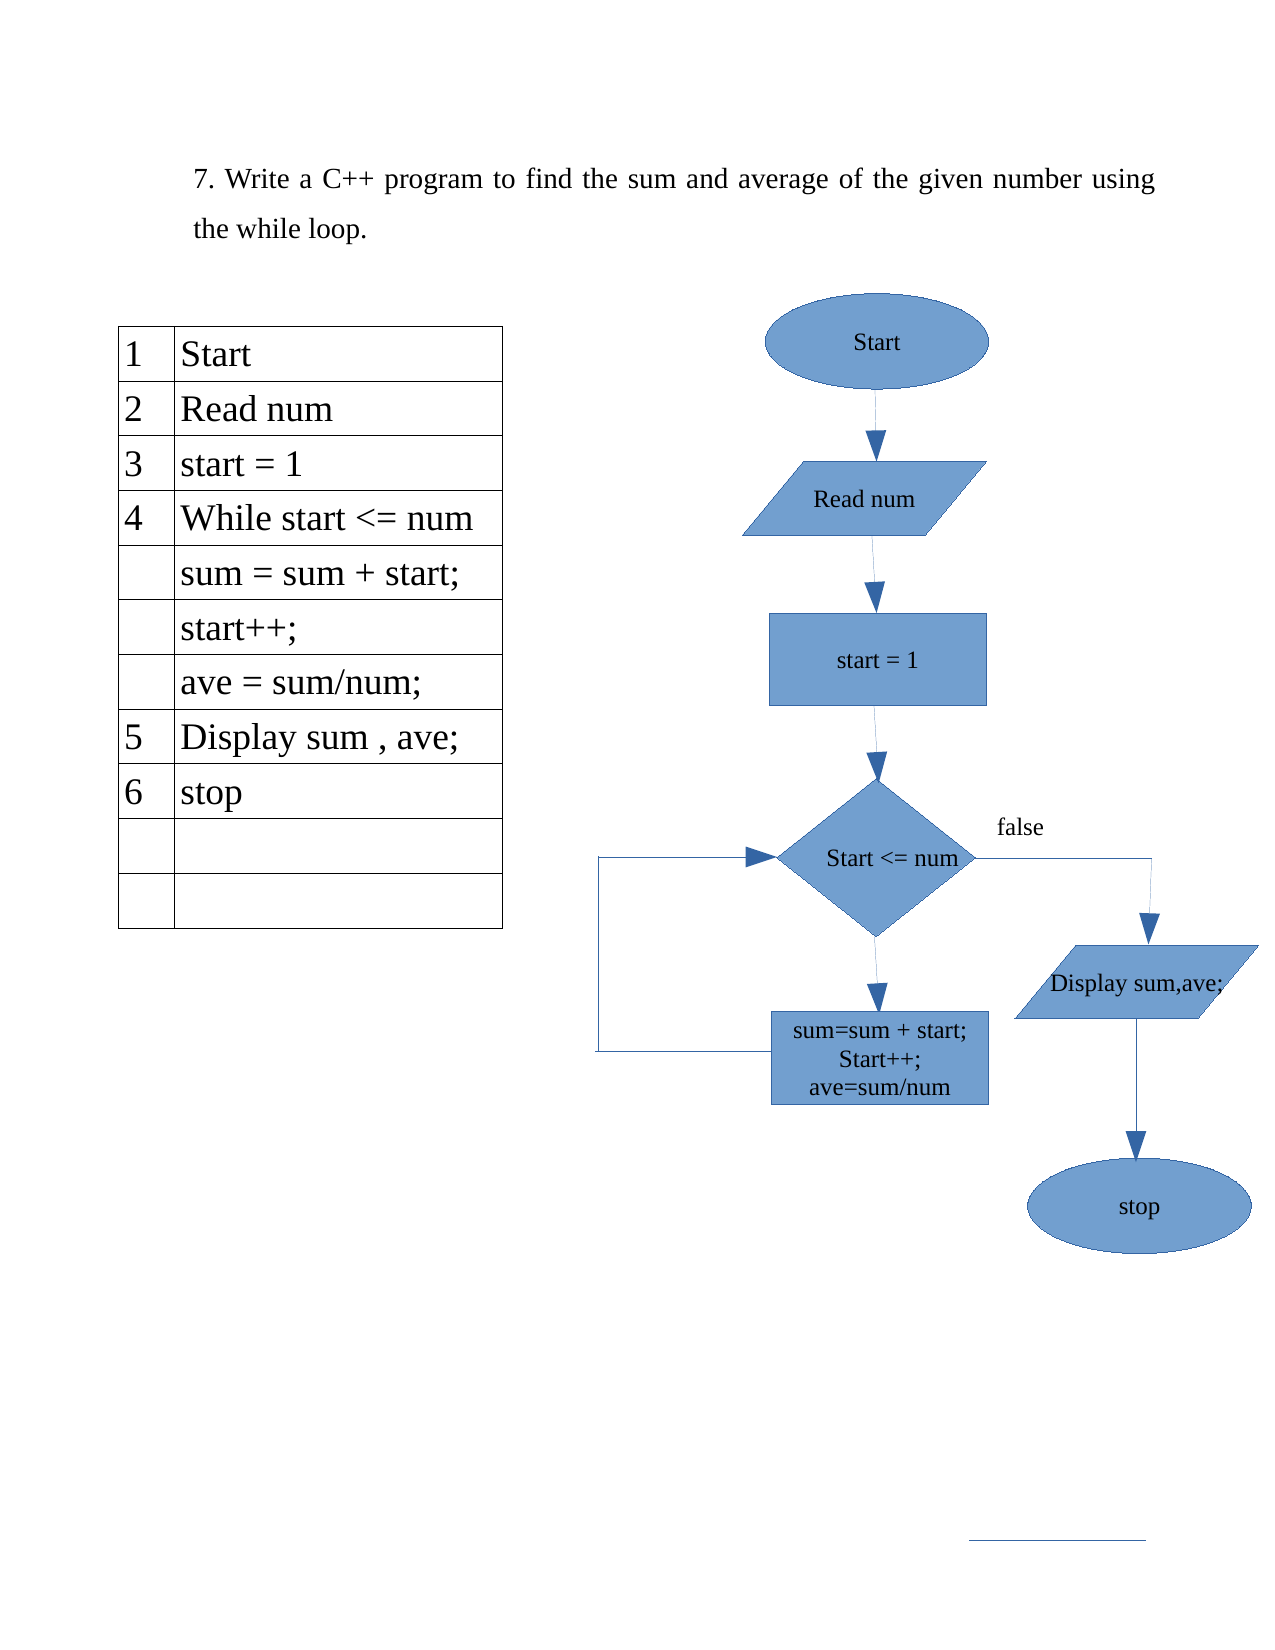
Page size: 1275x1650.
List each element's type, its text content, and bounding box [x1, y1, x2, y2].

table_cell While start <= num [175, 491, 502, 544]
table_cell [119, 655, 174, 709]
table_cell [119, 874, 174, 927]
table_cell 6 [119, 764, 174, 818]
table_cell 3 [119, 436, 174, 490]
table_cell [119, 546, 174, 599]
table_cell Read num [175, 382, 502, 435]
table_cell [119, 600, 174, 654]
table_cell stop [175, 764, 502, 818]
table_header Start [175, 327, 502, 381]
table_cell ave = sum/num; [175, 655, 502, 709]
table_header 1 [119, 327, 174, 381]
table_cell sum = sum + start; [175, 546, 502, 599]
table_cell [175, 819, 502, 873]
table_cell [175, 874, 502, 927]
table_cell 4 [119, 491, 174, 544]
list 7. Write a C++ program to find the sum and average of the given number using the while loop. [156, 161, 1157, 245]
table_cell 2 [119, 382, 174, 435]
table_cell start = 1 [175, 436, 502, 490]
table_cell start++; [175, 600, 502, 654]
table_cell [119, 819, 174, 873]
table_cell 5 [119, 710, 174, 763]
table_cell Display sum , ave; [175, 710, 502, 763]
